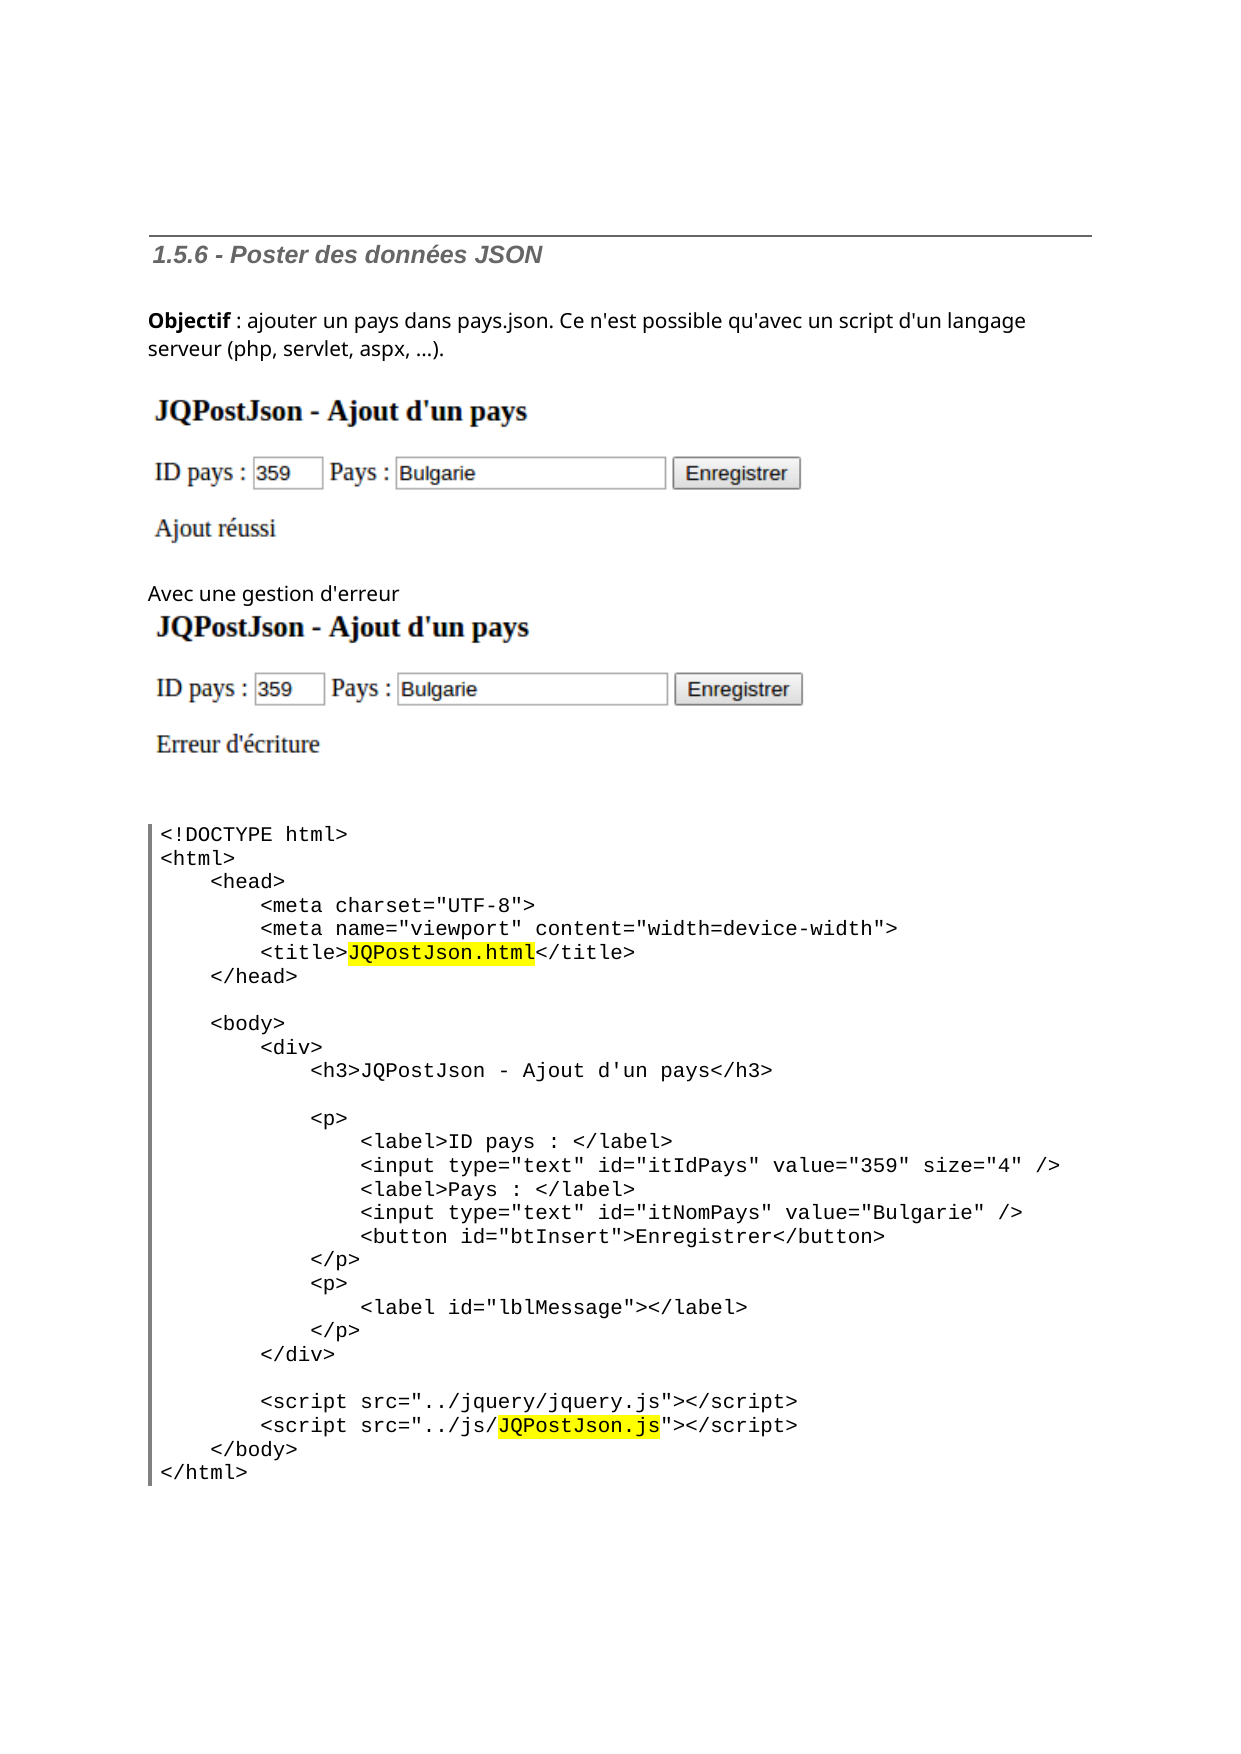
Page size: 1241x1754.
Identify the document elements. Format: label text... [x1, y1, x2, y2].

text <script src="../js/JQPostJson.js"></script> [152, 1415, 1092, 1439]
text </p> [152, 1249, 1092, 1273]
text <label id="lblMessage"></label> [152, 1297, 1092, 1320]
text <script src="../jquery/jquery.js"></script> [152, 1391, 1092, 1415]
text <label>ID pays : </label> [152, 1131, 1092, 1155]
text </body> [152, 1439, 1092, 1462]
text <input type="text" id="itIdPays" value="359" size="4" /> [152, 1155, 1092, 1178]
text <!DOCTYPE html> [152, 824, 1092, 847]
text <button id="btInsert">Enregistrer</button> [152, 1226, 1092, 1249]
text <label>Pays : </label> [152, 1178, 1092, 1202]
text <meta name="viewport" content="width=device-width"> [152, 918, 1092, 942]
text </html> [152, 1462, 1092, 1486]
text <html> [152, 847, 1092, 871]
text <p> [152, 1273, 1092, 1297]
text <h3>JQPostJson - Ajout d'un pays</h3> [152, 1060, 1092, 1084]
text <title>JQPostJson.html</title> [152, 942, 1092, 966]
text </p> [152, 1320, 1092, 1344]
subtitle - Poster des données JSON [149, 237, 1092, 271]
text Avec une gestion d'erreur [148, 579, 1092, 608]
text </head> [152, 966, 1092, 989]
text <body> [152, 1013, 1092, 1037]
text <input type="text" id="itNomPays" value="Bulgarie" /> [152, 1202, 1092, 1226]
text <head> [152, 871, 1092, 895]
text Objectif : ajouter un pays dans pays.json. Ce n'est possible qu'avec un script d'un langage serveur (php, servlet, aspx, …). [148, 306, 1092, 363]
picture [147, 607, 811, 767]
picture [147, 391, 809, 551]
text <p> [152, 1108, 1092, 1131]
text <div> [152, 1037, 1092, 1060]
text <meta charset="UTF-8"> [152, 895, 1092, 918]
text </div> [152, 1344, 1092, 1368]
